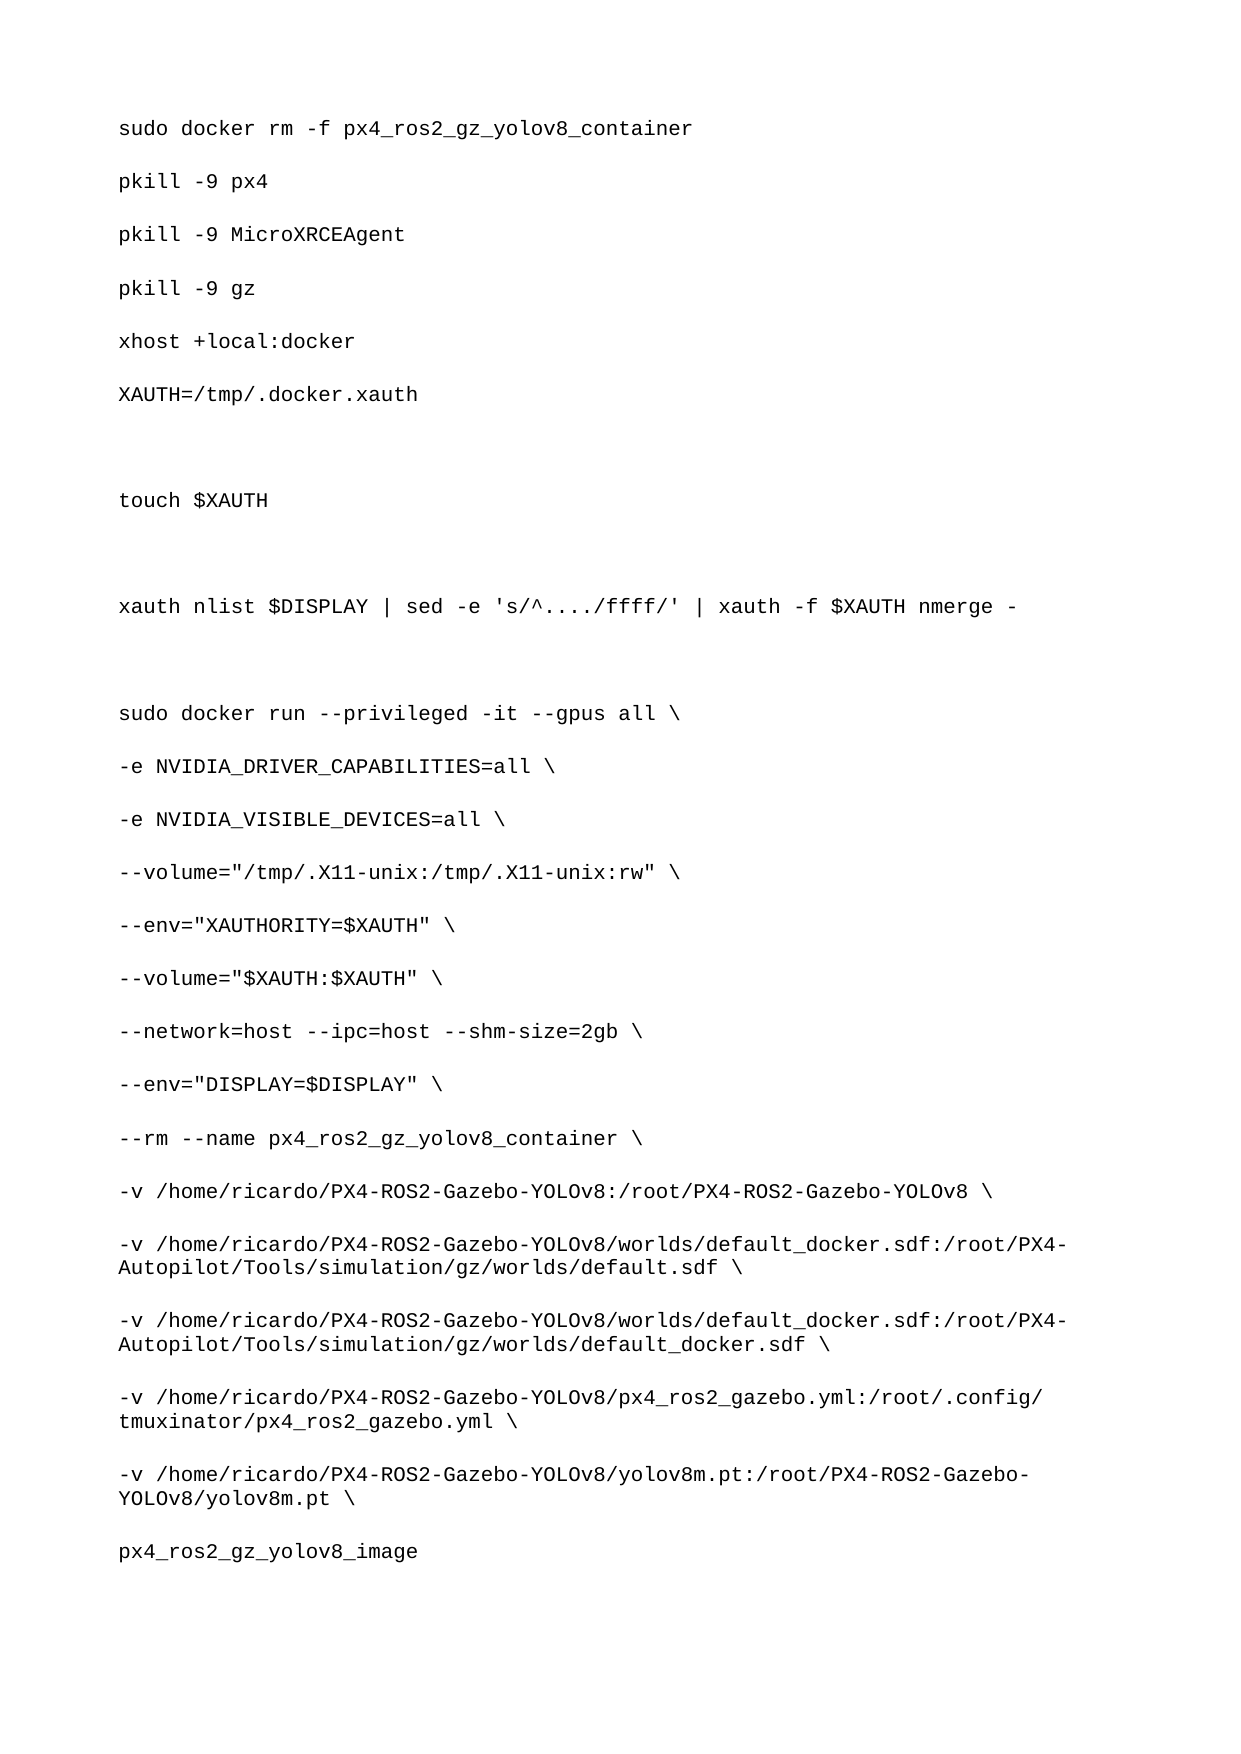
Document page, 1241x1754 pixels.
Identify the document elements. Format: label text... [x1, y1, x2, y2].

text --rm --name px4_ros2_gz_yolov8_container \ [118, 1127, 1122, 1151]
text -v /home/ricardo/PX4-ROS2-Gazebo-YOLOv8/yolov8m.pt:/root/PX4-ROS2-Gazebo-YOLOv8/yolov8m.pt \ [118, 1464, 1122, 1511]
text pkill -9 MicroXRCEAgent [118, 224, 1122, 248]
text sudo docker run --privileged -it --gpus all \ [118, 702, 1122, 726]
text --network=host --ipc=host --shm-size=2gb \ [118, 1021, 1122, 1045]
text -e NVIDIA_DRIVER_CAPABILITIES=all \ [118, 756, 1122, 779]
text xauth nlist $DISPLAY | sed -e 's/^..../ffff/' | xauth -f $XAUTH nmerge - [118, 596, 1122, 620]
text xhost +local:docker [118, 331, 1122, 354]
text --env="DISPLAY=$DISPLAY" \ [118, 1074, 1122, 1098]
text XAUTH=/tmp/.docker.xauth [118, 384, 1122, 407]
text pkill -9 px4 [118, 171, 1122, 195]
text -v /home/ricardo/PX4-ROS2-Gazebo-YOLOv8/worlds/default_docker.sdf:/root/PX4-Autopilot/Tools/simulation/gz/worlds/default_docker.sdf \ [118, 1311, 1122, 1358]
text -v /home/ricardo/PX4-ROS2-Gazebo-YOLOv8/worlds/default_docker.sdf:/root/PX4-Autopilot/Tools/simulation/gz/worlds/default.sdf \ [118, 1234, 1122, 1281]
text --volume="/tmp/.X11-unix:/tmp/.X11-unix:rw" \ [118, 862, 1122, 886]
text touch $XAUTH [118, 490, 1122, 514]
text -v /home/ricardo/PX4-ROS2-Gazebo-YOLOv8:/root/PX4-ROS2-Gazebo-YOLOv8 \ [118, 1181, 1122, 1204]
text --volume="$XAUTH:$XAUTH" \ [118, 968, 1122, 992]
text -v /home/ricardo/PX4-ROS2-Gazebo-YOLOv8/px4_ros2_gazebo.yml:/root/.config/tmuxinator/px4_ros2_gazebo.yml \ [118, 1387, 1122, 1434]
text --env="XAUTHORITY=$XAUTH" \ [118, 915, 1122, 939]
text px4_ros2_gz_yolov8_image [118, 1541, 1122, 1564]
text sudo docker rm -f px4_ros2_gz_yolov8_container [118, 118, 1122, 142]
text pkill -9 gz [118, 277, 1122, 301]
text -e NVIDIA_VISIBLE_DEVICES=all \ [118, 809, 1122, 832]
